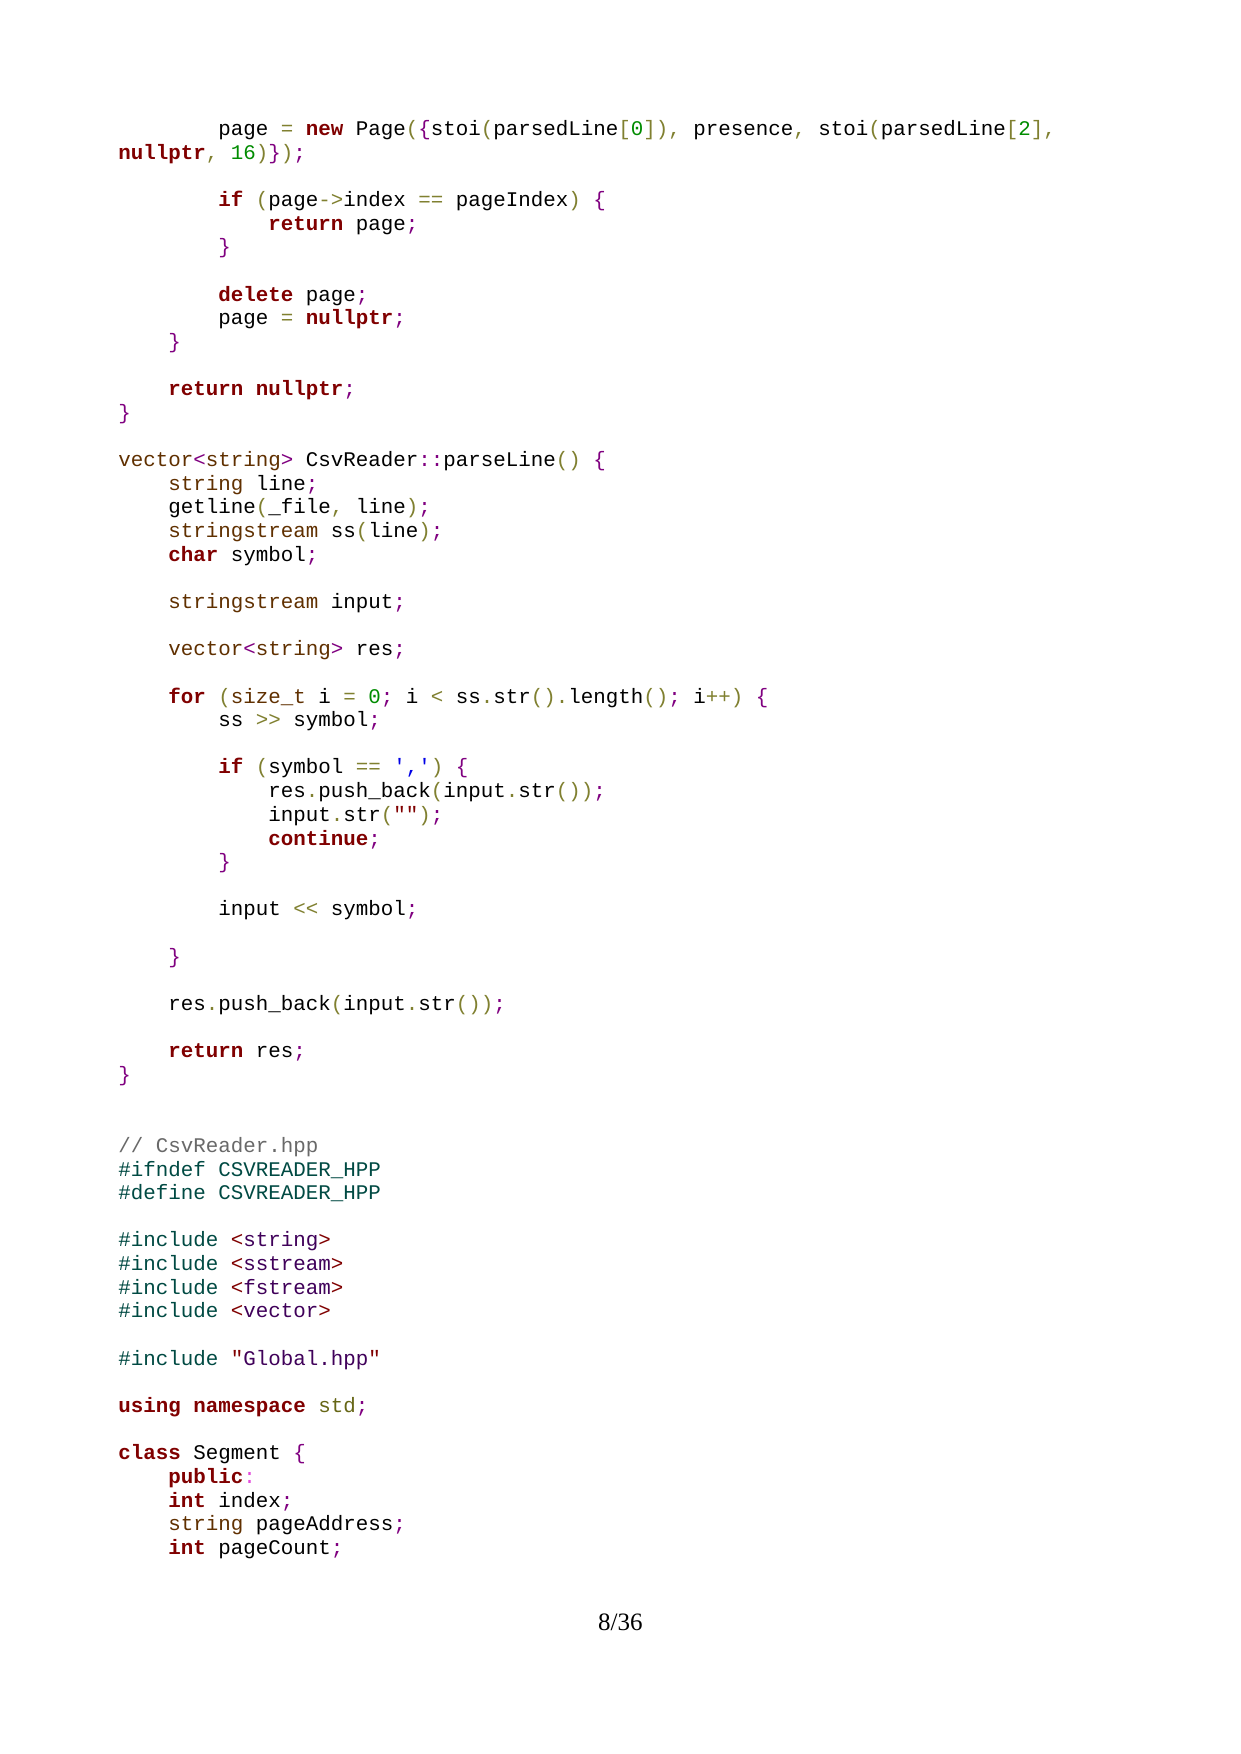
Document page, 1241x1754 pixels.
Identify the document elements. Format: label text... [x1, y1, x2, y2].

text // CsvReader.hpp [118, 1135, 1122, 1158]
text stringstream ss(line); [118, 520, 1122, 544]
text res.push_back(input.str()); [118, 780, 1122, 804]
text ss >> symbol; [118, 709, 1122, 733]
text string pageAddress; [118, 1513, 1122, 1537]
text getline(_file, line); [118, 496, 1122, 520]
text if (page->index == pageIndex) { [118, 189, 1122, 213]
text int index; [118, 1489, 1122, 1513]
text vector<string> CsvReader::parseLine() { [118, 449, 1122, 473]
text using namespace std; [118, 1395, 1122, 1419]
text return res; [118, 1040, 1122, 1064]
text } [118, 851, 1122, 875]
text input.str(""); [118, 804, 1122, 827]
text vector<string> res; [118, 638, 1122, 662]
text if (symbol == ',') { [118, 757, 1122, 780]
text #include <vector> [118, 1300, 1122, 1324]
text int pageCount; [118, 1537, 1122, 1561]
text page = new Page({stoi(parsedLine[0]), presence, stoi(parsedLine[2], nullptr, 16)}); [118, 118, 1122, 165]
text } [118, 1064, 1122, 1088]
text #define CSVREADER_HPP [118, 1182, 1122, 1206]
text stringstream input; [118, 591, 1122, 615]
text } [118, 331, 1122, 354]
text continue; [118, 827, 1122, 851]
text res.push_back(input.str()); [118, 993, 1122, 1017]
text delete page; [118, 284, 1122, 307]
text #ifndef CSVREADER_HPP [118, 1158, 1122, 1182]
text #include "Global.hpp" [118, 1348, 1122, 1371]
text page = nullptr; [118, 307, 1122, 331]
text #include <sstream> [118, 1253, 1122, 1277]
text for (size_t i = 0; i < ss.str().length(); i++) { [118, 686, 1122, 709]
text char symbol; [118, 544, 1122, 567]
text } [118, 946, 1122, 969]
text input << symbol; [118, 898, 1122, 922]
text class Segment { [118, 1442, 1122, 1466]
text #include <fstream> [118, 1277, 1122, 1300]
text return page; [118, 213, 1122, 236]
text string line; [118, 473, 1122, 496]
text } [118, 402, 1122, 426]
text return nullptr; [118, 378, 1122, 402]
text } [118, 236, 1122, 260]
text public: [118, 1466, 1122, 1489]
text #include <string> [118, 1229, 1122, 1253]
